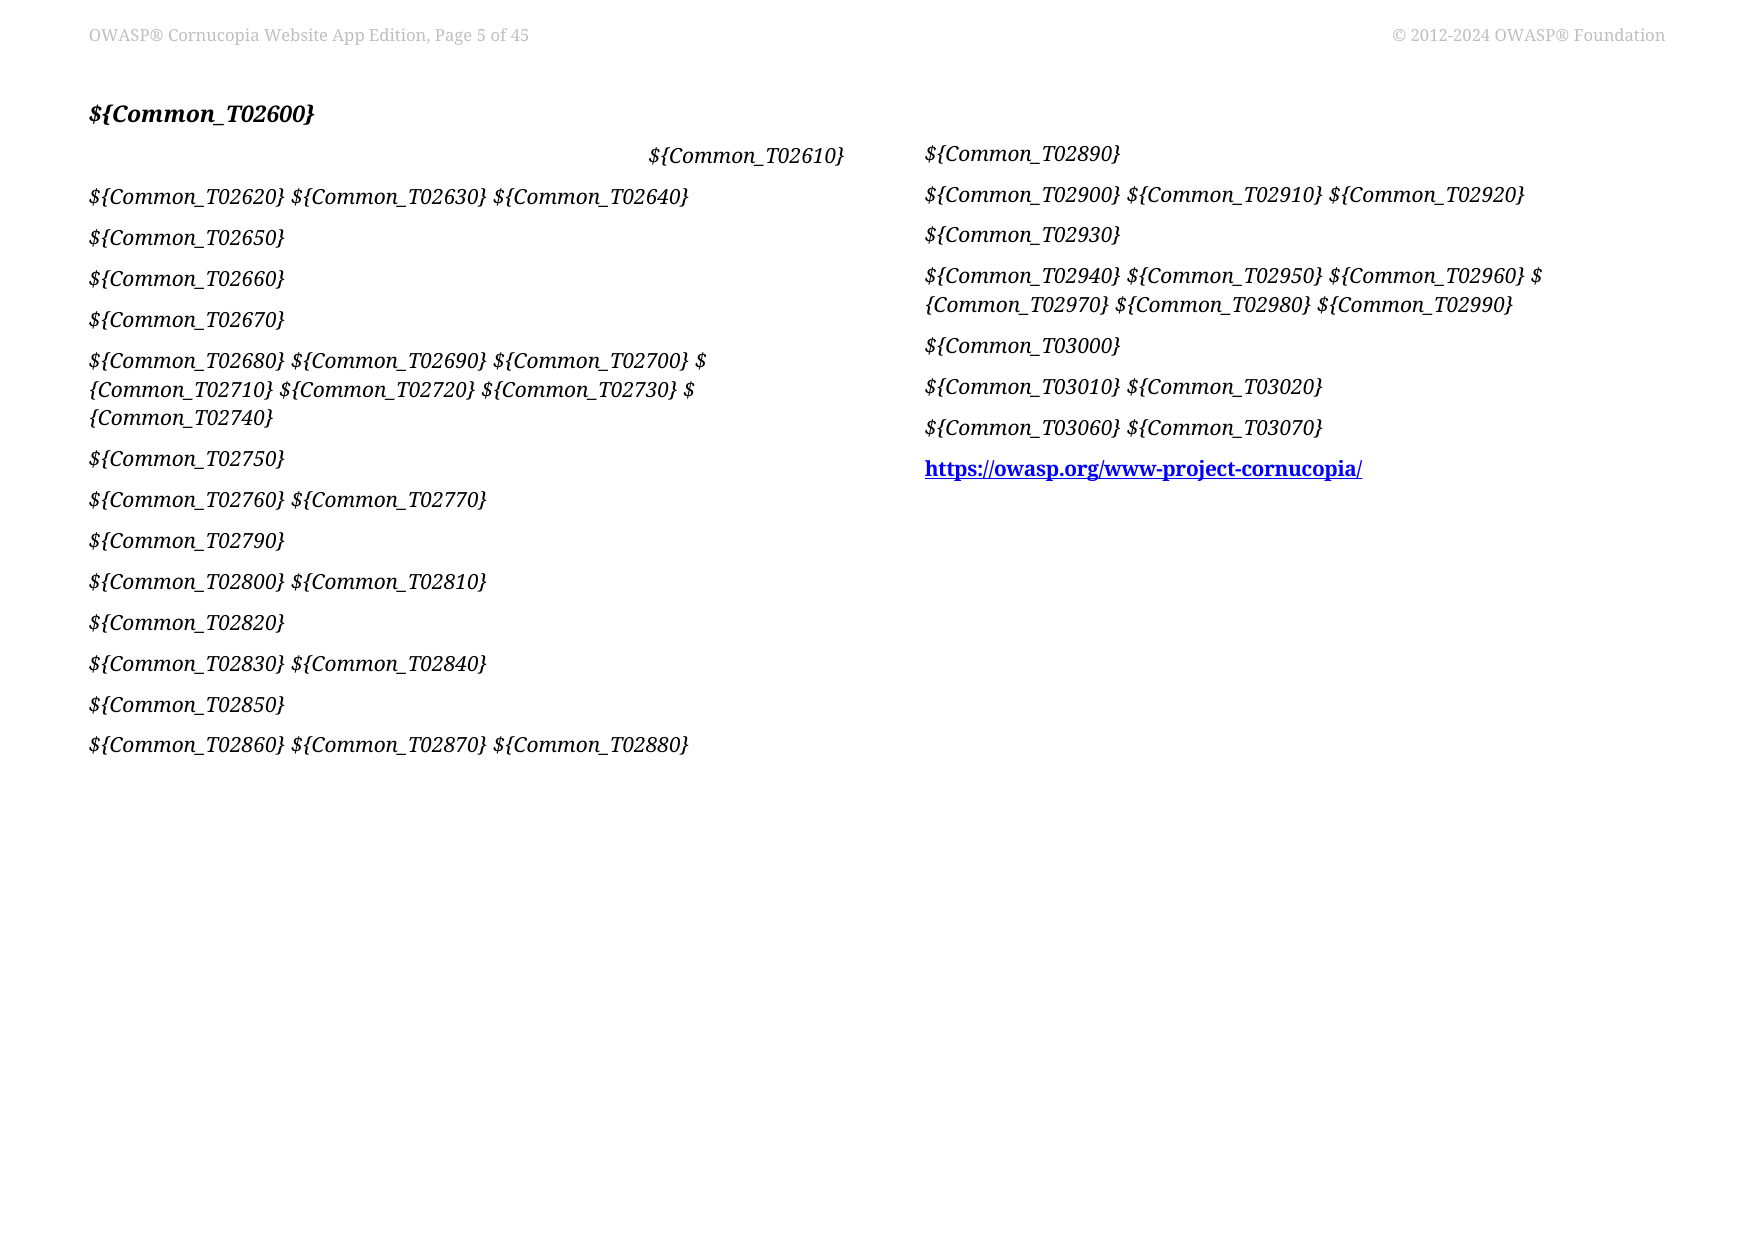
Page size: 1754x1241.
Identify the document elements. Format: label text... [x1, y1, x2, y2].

table_header ${Common_T02890} ${Common_T02900} ${Common_T02910} ${Common_T02920} ${Common_T02930} ${Common_T02940} ${Common_T02950} ${Common_T02960} ${Common_T02970} ${Common_T02980} ${Common_T02990} ${Common_T03000} ${Common_T03010} ${Common_T03020} ${Common_T03060} ${Common_T03070} https://owasp.org/www-project-cornucopia/ [913, 98, 1677, 772]
table_header [856, 98, 913, 772]
table_header ${Common_T02600} ${Common_T02610} ${Common_T02620} ${Common_T02630} ${Common_T02640} ${Common_T02650} ${Common_T02660} ${Common_T02670} ${Common_T02680} ${Common_T02690} ${Common_T02700} ${Common_T02710} ${Common_T02720} ${Common_T02730} ${Common_T02740} ${Common_T02750} ${Common_T02760} ${Common_T02770} ${Common_T02790} ${Common_T02800} ${Common_T02810} ${Common_T02820} ${Common_T02830} ${Common_T02840} ${Common_T02850} ${Common_T02860} ${Common_T02870} ${Common_T02880} [78, 98, 856, 772]
